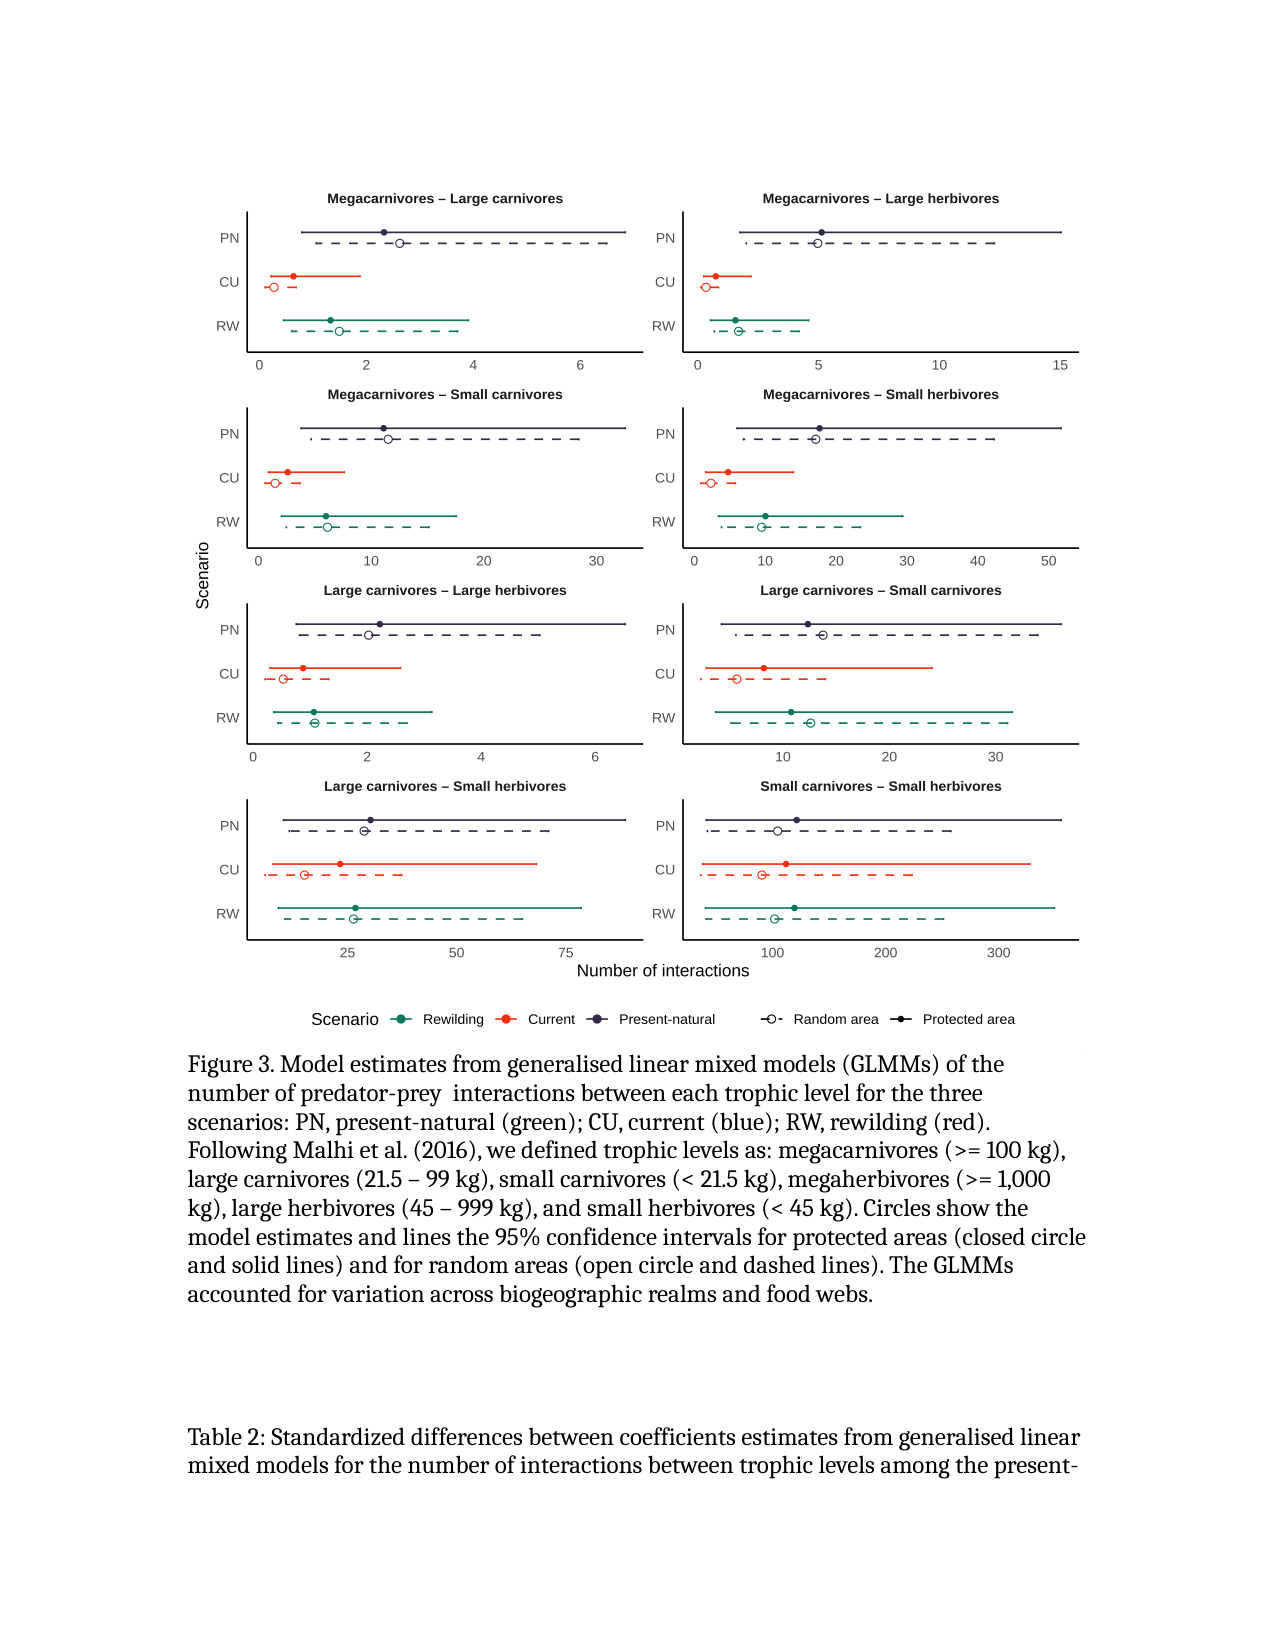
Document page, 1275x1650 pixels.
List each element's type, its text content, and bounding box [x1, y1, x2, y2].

text Table 2: Standardized differences between coefficients estimates from generalised linear mixed models for the number of interactions between trophic levels among the present- [187, 1422, 1087, 1480]
picture [187, 150, 1088, 1050]
text Figure 3. Model estimates from generalised linear mixed models (GLMMs) of the number of predator-prey interactions between each trophic level for the three scenarios: PN, present-natural (green); CU, current (blue); RW, rewilding (red). Following Malhi et al. (2016), we defined trophic levels as: megacarnivores (>= 100 kg), large carnivores (21.5 – 99 kg), small carnivores (< 21.5 kg), megaherbivores (>= 1,000 kg), large herbivores (45 – 999 kg), and small herbivores (< 45 kg). Circles show the model estimates and lines the 95% confidence intervals for protected areas (closed circle and solid lines) and for random areas (open circle and dashed lines). The GLMMs accounted for variation across biogeographic realms and food webs. [187, 1050, 1087, 1309]
